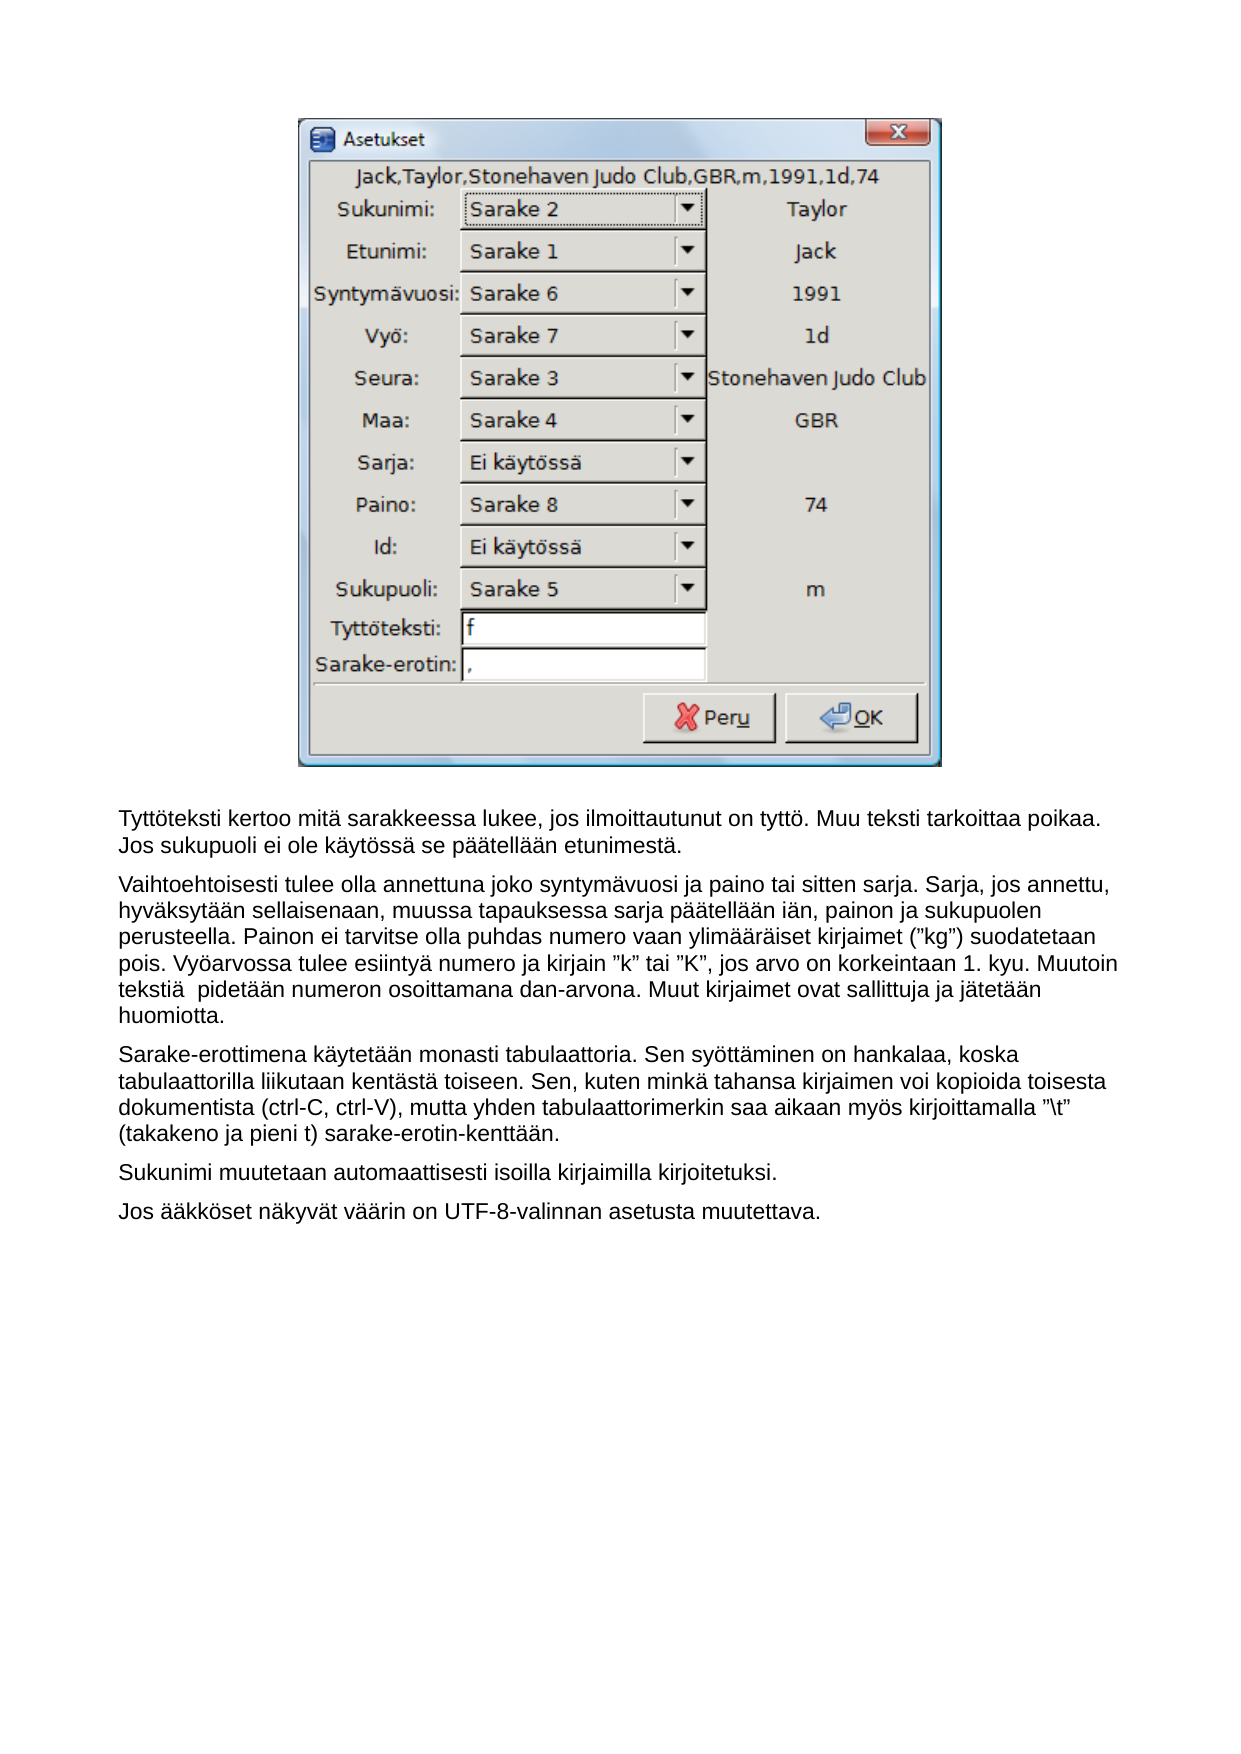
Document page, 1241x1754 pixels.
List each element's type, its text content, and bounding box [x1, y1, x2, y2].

text Sukunimi muutetaan automaattisesti isoilla kirjaimilla kirjoitetuksi. [118, 1159, 1122, 1186]
text Vaihtoehtoisesti tulee olla annettuna joko syntymävuosi ja paino tai sitten sarja. Sarja, jos annettu, hyväksytään sellaisenaan, muussa tapauksessa sarja päätellään iän, painon ja sukupuolen perusteella. Painon ei tarvitse olla puhdas numero vaan ylimääräiset kirjaimet (”kg”) suodatetaan pois. Vyöarvossa tulee esiintyä numero ja kirjain ”k” tai ”K”, jos arvo on korkeintaan 1. kyu. Muutoin tekstiä pidetään numeron osoittamana dan-arvona. Muut kirjaimet ovat sallittuja ja jätetään huomiotta. [118, 871, 1122, 1029]
text Sarake-erottimena käytetään monasti tabulaattoria. Sen syöttäminen on hankalaa, koska tabulaattorilla liikutaan kentästä toiseen. Sen, kuten minkä tahansa kirjaimen voi kopioida toisesta dokumentista (ctrl-C, ctrl-V), mutta yhden tabulaattorimerkin saa aikaan myös kirjoittamalla ”\t” (takakeno ja pieni t) sarake-erotin-kenttään. [118, 1041, 1122, 1147]
picture [298, 118, 942, 767]
text Tyttöteksti kertoo mitä sarakkeessa lukee, jos ilmoittautunut on tyttö. Muu teksti tarkoittaa poikaa. Jos sukupuoli ei ole käytössä se päätellään etunimestä. [118, 805, 1122, 858]
text Jos ääkköset näkyvät väärin on UTF-8-valinnan asetusta muutettava. [118, 1198, 1122, 1224]
